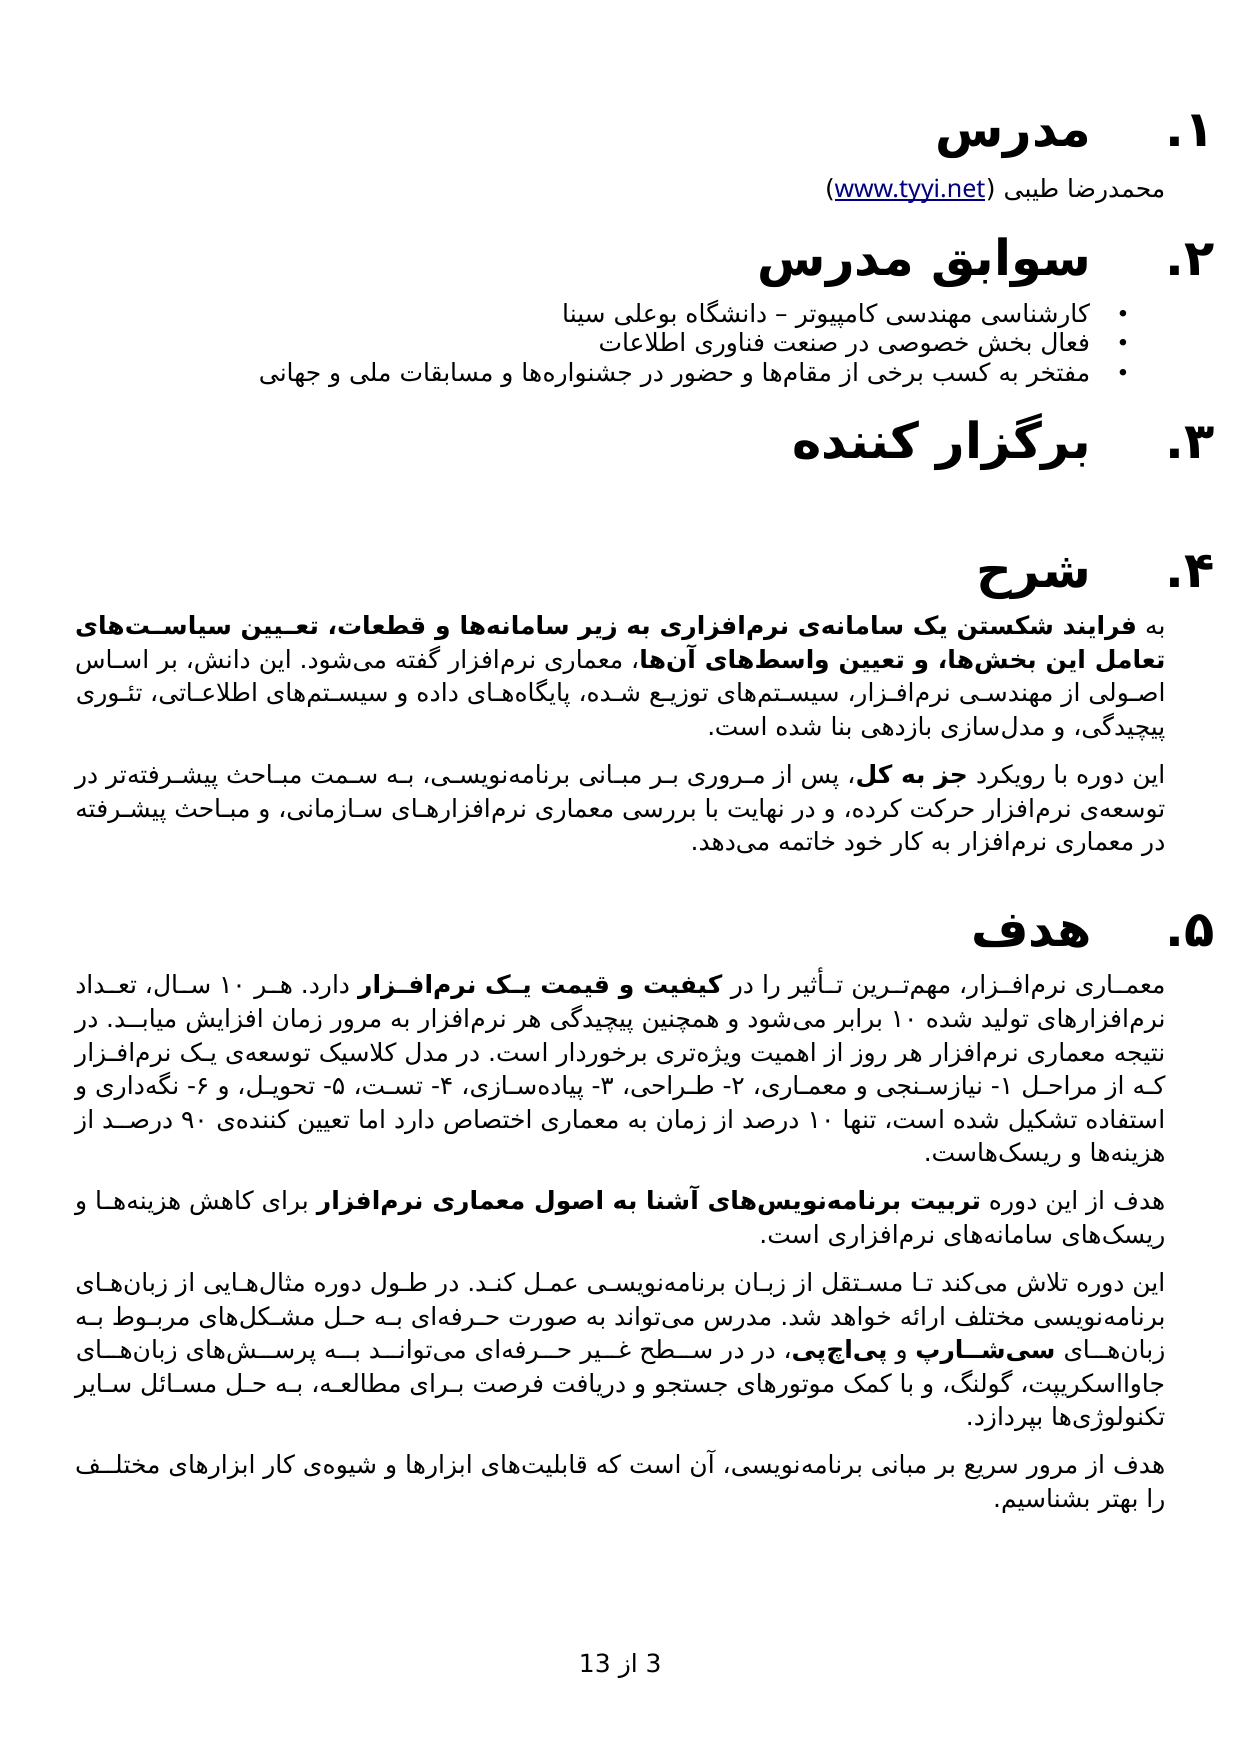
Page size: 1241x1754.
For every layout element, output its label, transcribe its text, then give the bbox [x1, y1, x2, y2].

subtitle برگزار کننده [75, 412, 1165, 470]
text به فرایند شکستن یک سامانه‌ی نرم‌افزاری به زیر سامانه‌ها و قطعات، تعیین سیاست‌های تعامل این بخش‌ها، و تعیین واسط‌های آن‌ها، معماری نرم‌افزار گفته می‌شود. این دانش، بر اساس اصولی از مهندسی نرم‌افزار، سیستم‌های توزیع شده، پایگاه‌های داده و سیستم‌های اطلاعاتی، تئوری پیچیدگی، و مدل‌سازی بازدهی بنا شده است. [75, 611, 1165, 741]
subtitle مدرس [75, 100, 1165, 158]
text هدف از مرور سریع بر مبانی برنامه‌نویسی، آن است که قابلیت‌های ابزار‌ها و شیوه‌ی کار ابزارهای مختلف را بهتر بشناسیم. [75, 1450, 1165, 1513]
list فعال بخش خصوصی در صنعت فناوری اطلاعات [75, 329, 1128, 358]
text محمدرضا طیبی (www.tyyi.net) [75, 170, 1165, 204]
text معماری نرم‌افزار، مهم‌ترین تأثیر را در کیفیت و قیمت یک نرم‌افزار دارد. هر ۱۰ سال، تعداد نرم‌افزارهای تولید شده ۱۰ برابر می‌شود و همچنین پیچیدگی هر نرم‌افزار به مرور زمان افزایش میابد. در نتیجه معماری نرم‌افزار هر روز از اهمیت ویژه‌تری برخوردار است. در مدل کلاسیک توسعه‌ی یک نرم‌افزار که از مراحل ۱- نیاز‌سنجی و معماری، ۲- طراحی، ۳- پیاده‌سازی، ۴- تست، ۵- تحویل، و ۶- نگه‌داری و استفاده تشکیل شده است، تنها ۱۰ درصد از زمان به معماری اختصاص دارد اما تعیین کننده‌ی ۹۰ درصد از هزینه‌ها و ریسک‌هاست. [75, 971, 1165, 1167]
subtitle هدف [75, 900, 1165, 958]
list کارشناسی مهندسی کامپیوتر – دانشگاه بوعلی سینا [75, 299, 1128, 329]
subtitle سوابق مدرس [75, 229, 1165, 287]
subtitle شرح [75, 541, 1165, 599]
text این دوره تلاش می‌کند تا مستقل از زبان برنامه‌نویسی عمل کند. در طول دوره مثال‌هایی از زبان‌های برنامه‌نویسی مختلف ارائه خواهد شد. مدرس می‌تواند به صورت حرفه‌ای به حل مشکل‌های مربوط به زبان‌های سی‌شارپ و پی‌اچ‌پی، در در سطح غیر حرفه‌ای می‌تواند به پرسش‌های زبان‌های جاوااسکریپت، گولنگ، و با کمک موتور‌های جستجو و دریافت فرصت برای مطالعه، به حل مسائل سایر تکنولوژی‌ها بپردازد. [75, 1268, 1165, 1431]
text هدف از این دوره تربیت برنامه‌نویس‌های آشنا به اصول معماری نرم‌افزار برای کاهش هزینه‌ها و ریسک‌های سامانه‌های نرم‌افزاری است. [75, 1186, 1165, 1249]
list مفتخر به کسب برخی از مقام‌ها و حضور در جشنواره‌ها و مسابقات ملی و جهانی [75, 358, 1128, 387]
text این دوره با رویکرد جز به کل، پس از مروری بر مبانی برنامه‌نویسی، به سمت مباحث پیشرفته‌تر در توسعه‌ی نرم‌افزار حرکت کرده، و در نهایت با بررسی معماری نرم‌افزارهای سازمانی، و مباحث پیشرفته در معماری نرم‌افزار به کار خود خاتمه می‌دهد. [75, 760, 1165, 856]
